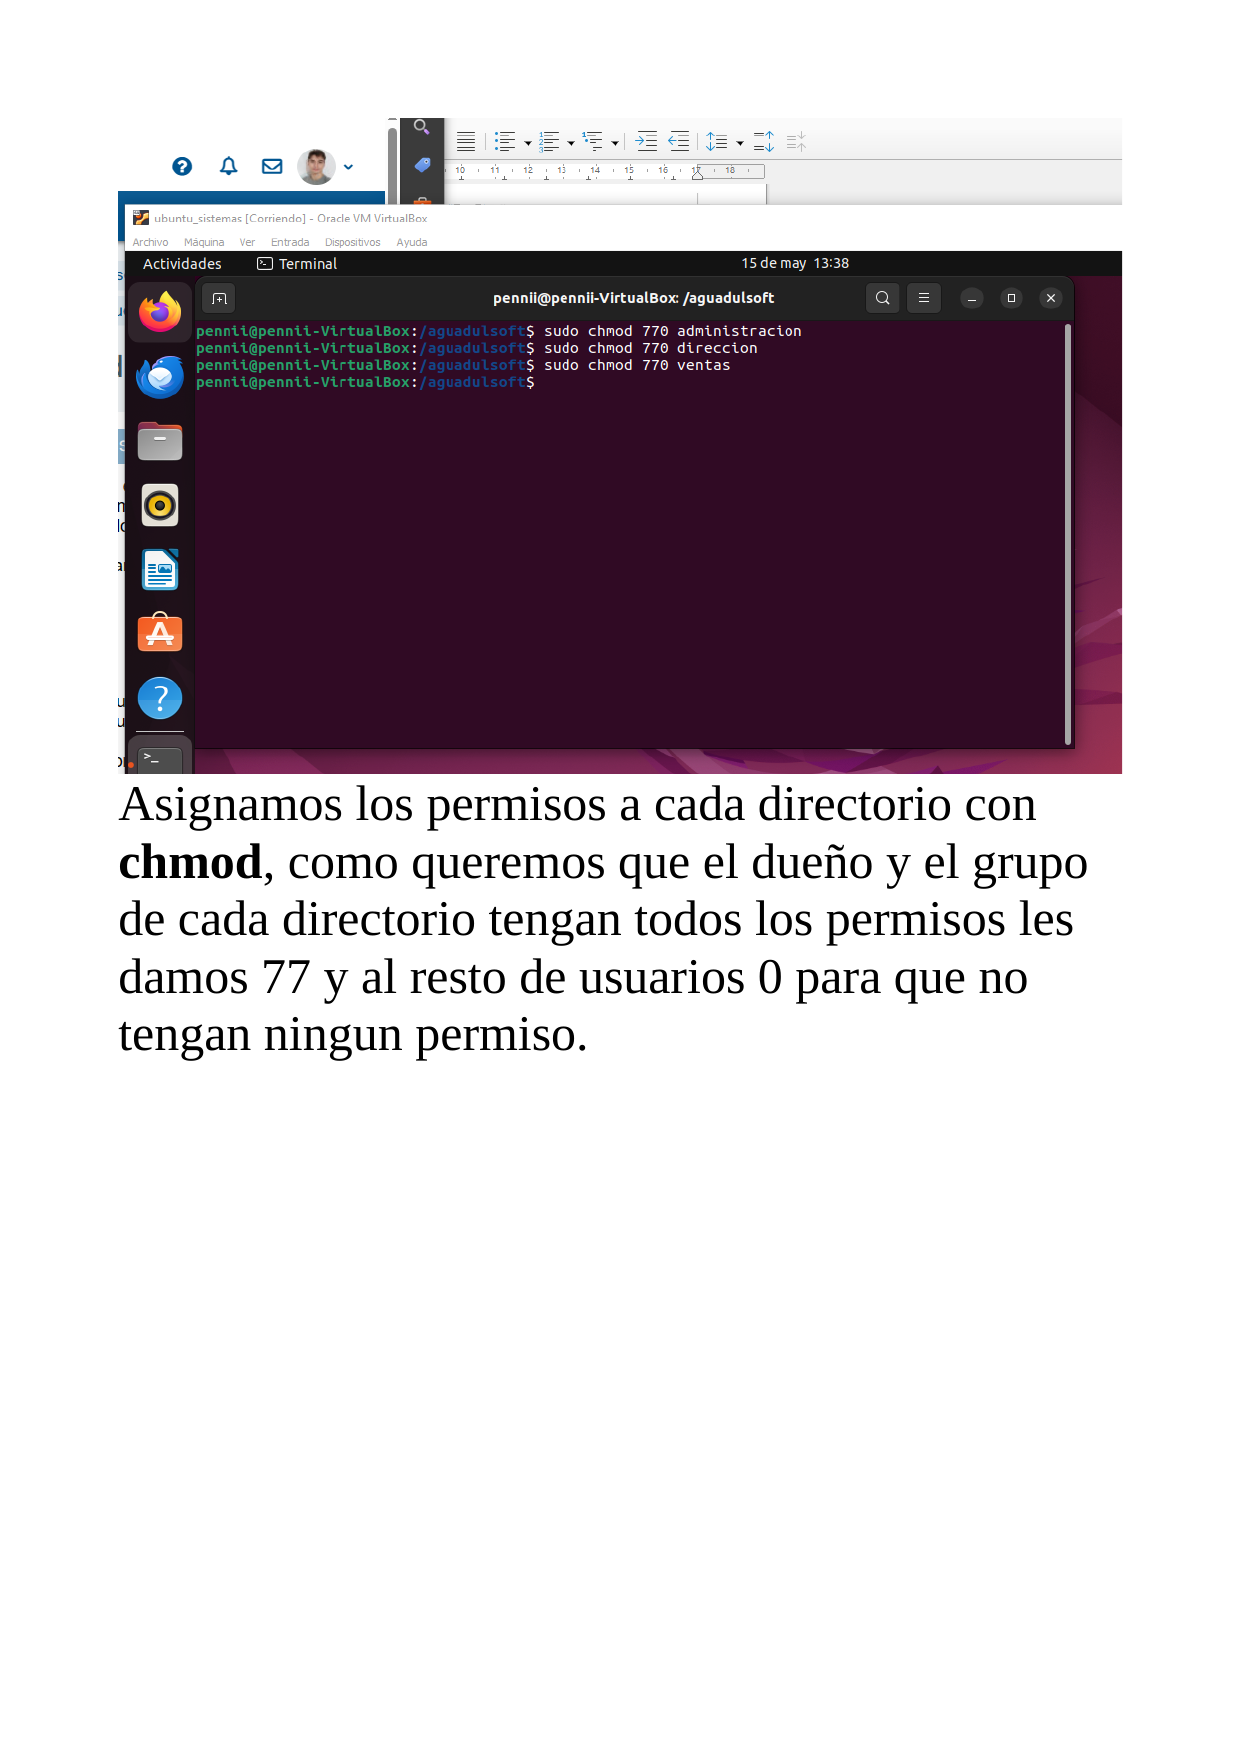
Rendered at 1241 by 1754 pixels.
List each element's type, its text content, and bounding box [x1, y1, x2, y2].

picture [118, 118, 1123, 774]
text Asignamos los permisos a cada directorio con chmod, como queremos que el dueño y el grupo de cada directorio tengan todos los permisos les damos 77 y al resto de usuarios 0 para que no tengan ningun permiso. [118, 774, 1122, 1062]
